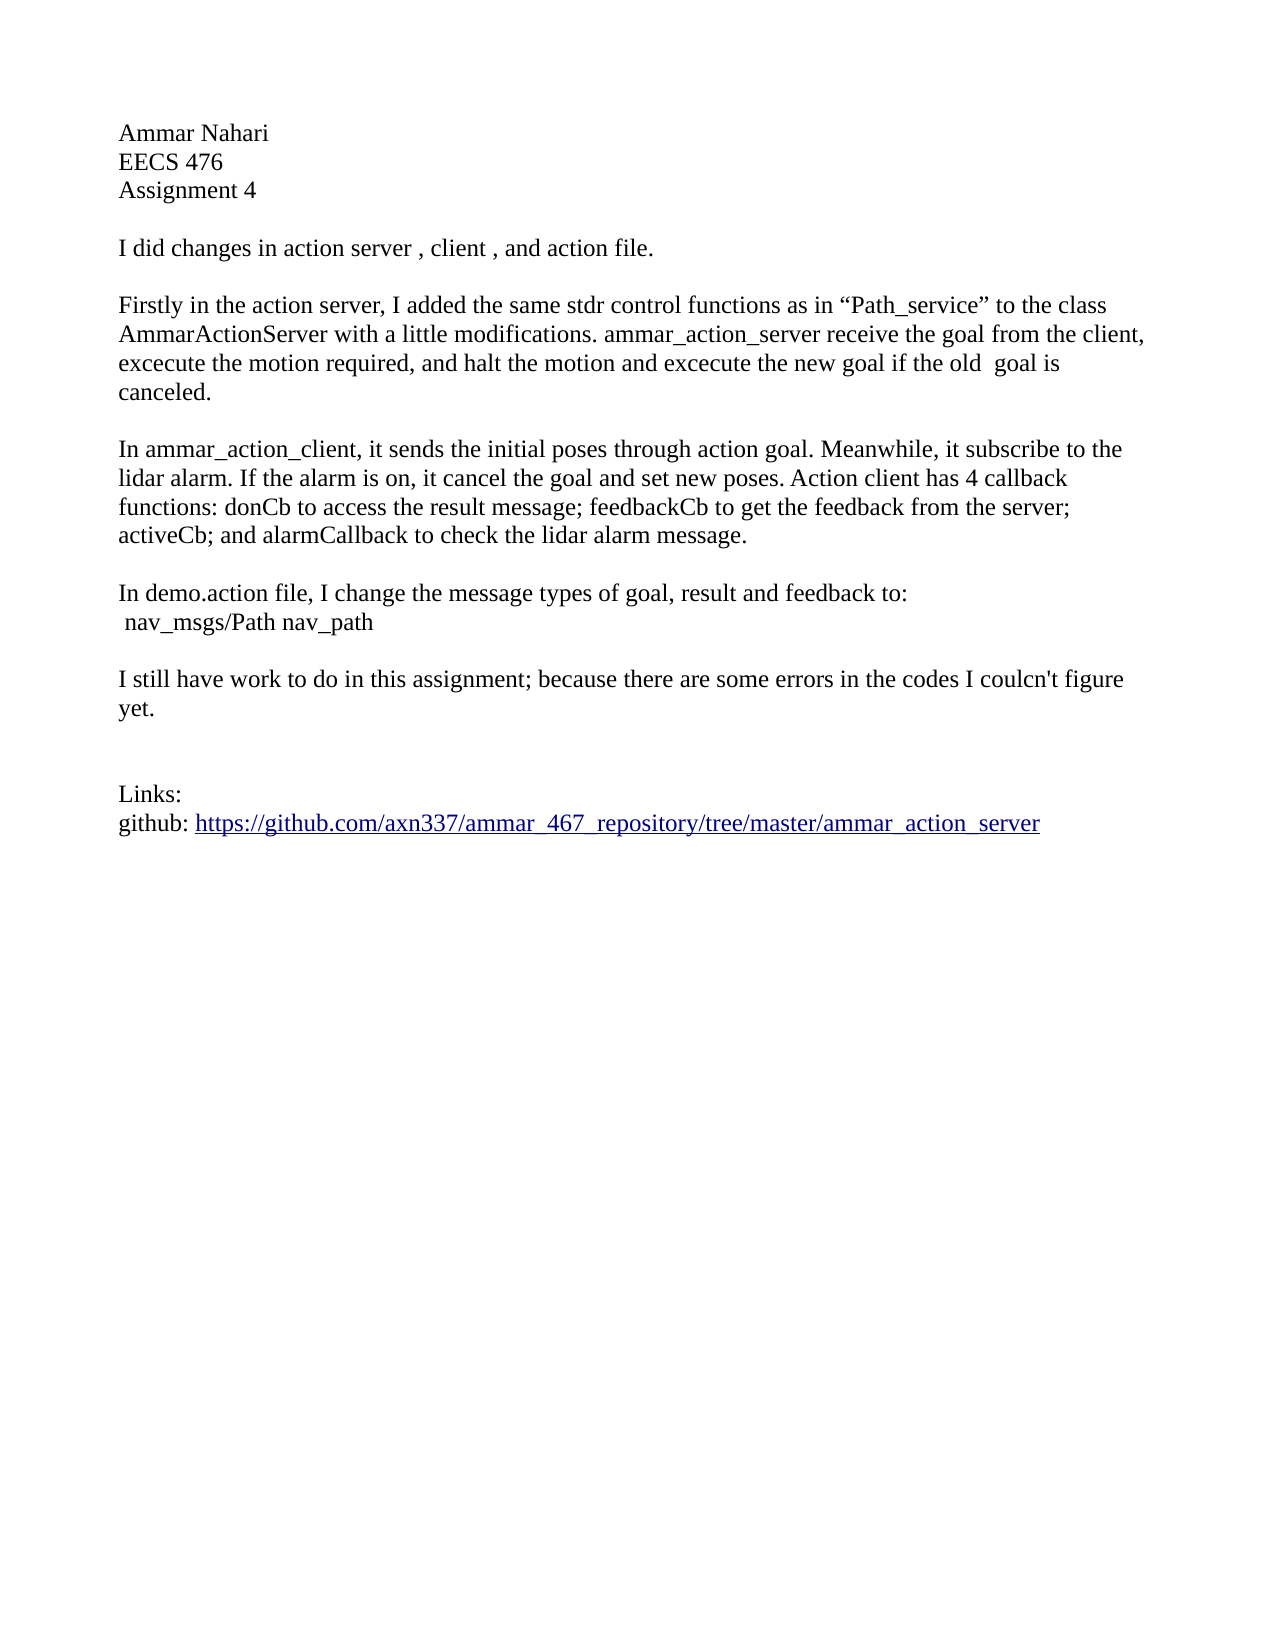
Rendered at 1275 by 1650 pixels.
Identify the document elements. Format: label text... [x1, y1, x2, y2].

text Ammar Nahari [118, 118, 1157, 147]
text EECS 476 [118, 147, 1157, 176]
text github: https://github.com/axn337/ammar_467_repository/tree/master/ammar_action_server [118, 808, 1157, 837]
text nav_msgs/Path nav_path [118, 607, 1157, 636]
text Assignment 4 [118, 176, 1157, 204]
text I did changes in action server , client , and action file. [118, 233, 1157, 262]
text In demo.action file, I change the message types of goal, result and feedback to: [118, 578, 1157, 607]
text Links: [118, 779, 1157, 808]
text In ammar_action_client, it sends the initial poses through action goal. Meanwhile, it subscribe to the lidar alarm. If the alarm is on, it cancel the goal and set new poses. Action client has 4 callback functions: donCb to access the result message; feedbackCb to get the feedback from the server; activeCb; and alarmCallback to check the lidar alarm message. [118, 434, 1157, 549]
text I still have work to do in this assignment; because there are some errors in the codes I coulcn't figure yet. [118, 664, 1157, 722]
text Firstly in the action server, I added the same stdr control functions as in “Path_service” to the class AmmarActionServer with a little modifications. ammar_action_server receive the goal from the client, excecute the motion required, and halt the motion and excecute the new goal if the old goal is canceled. [118, 291, 1157, 406]
